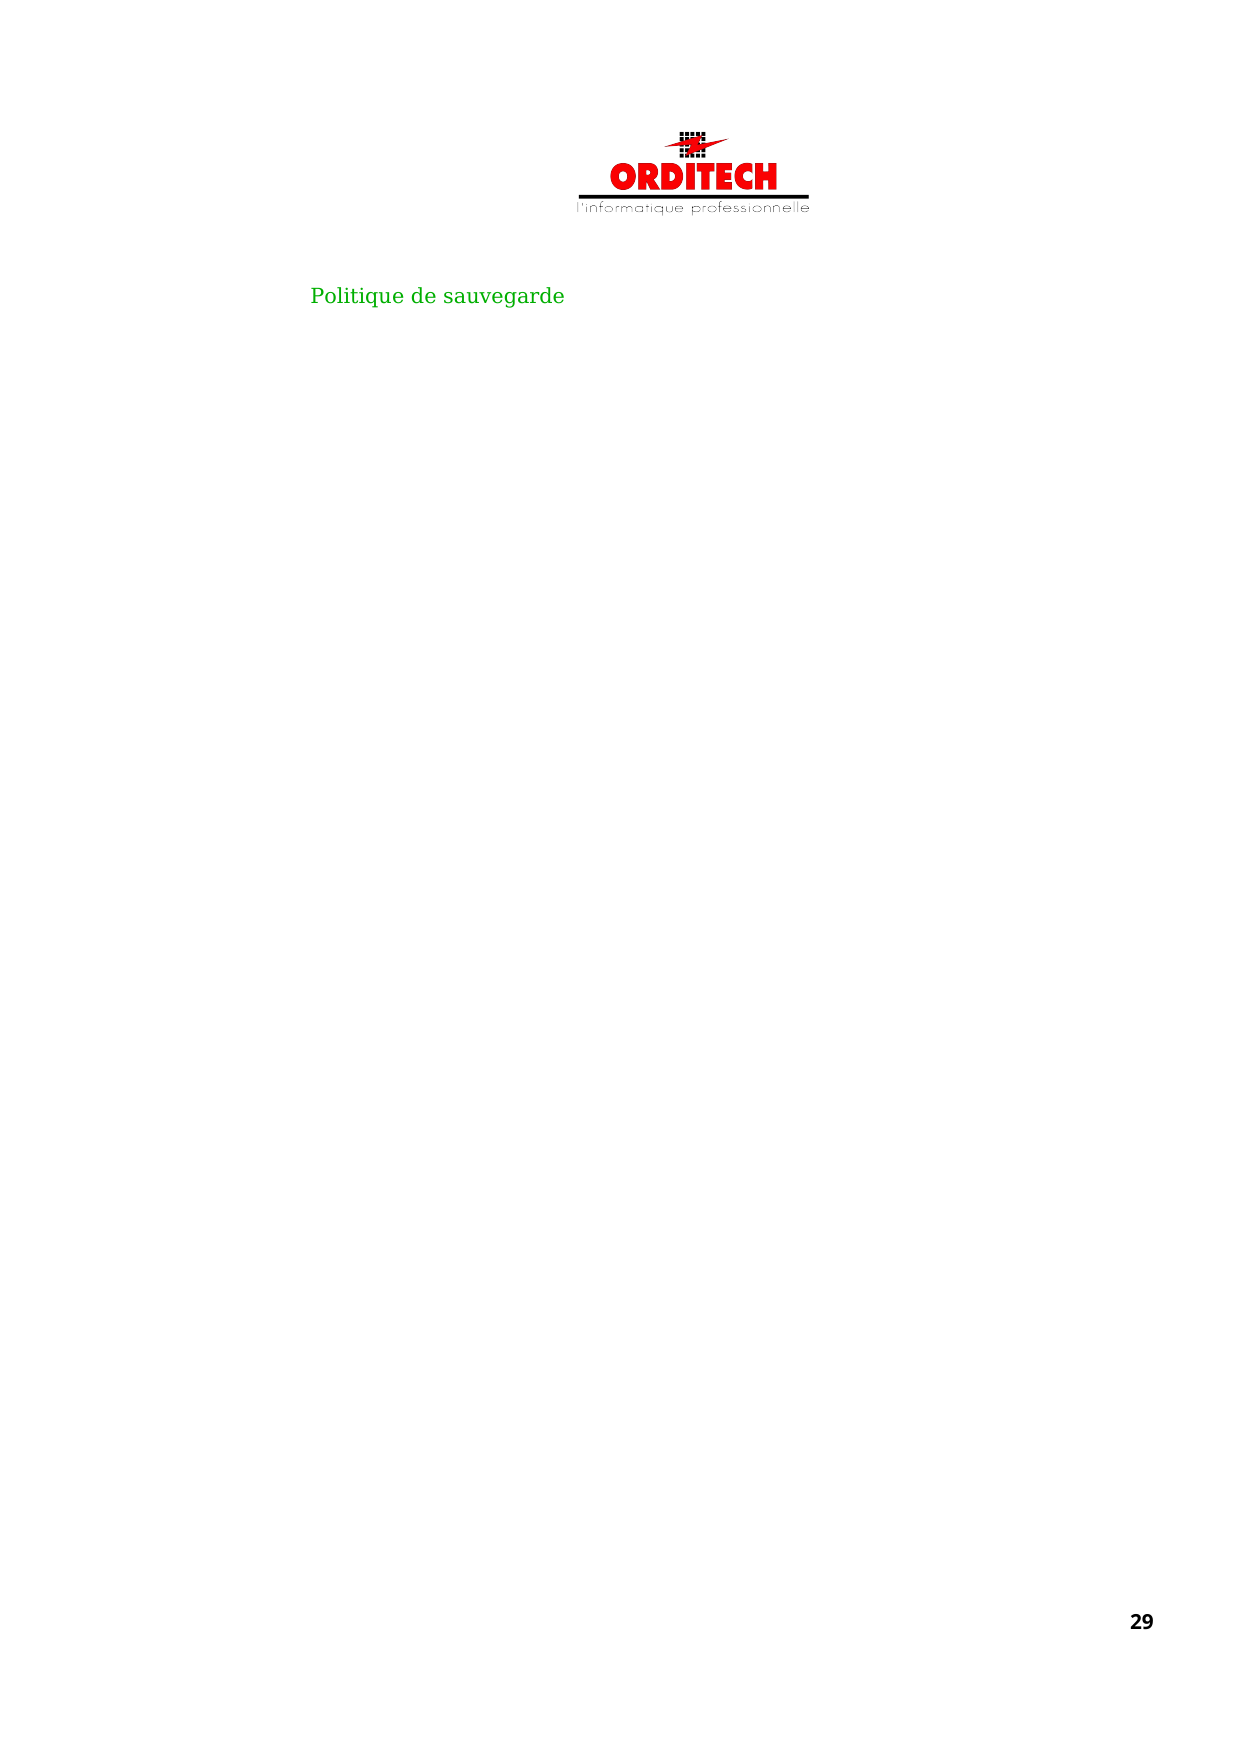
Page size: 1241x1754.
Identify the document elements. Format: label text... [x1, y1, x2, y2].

picture [564, 122, 826, 225]
text Politique de sauvegarde [236, 284, 1153, 308]
